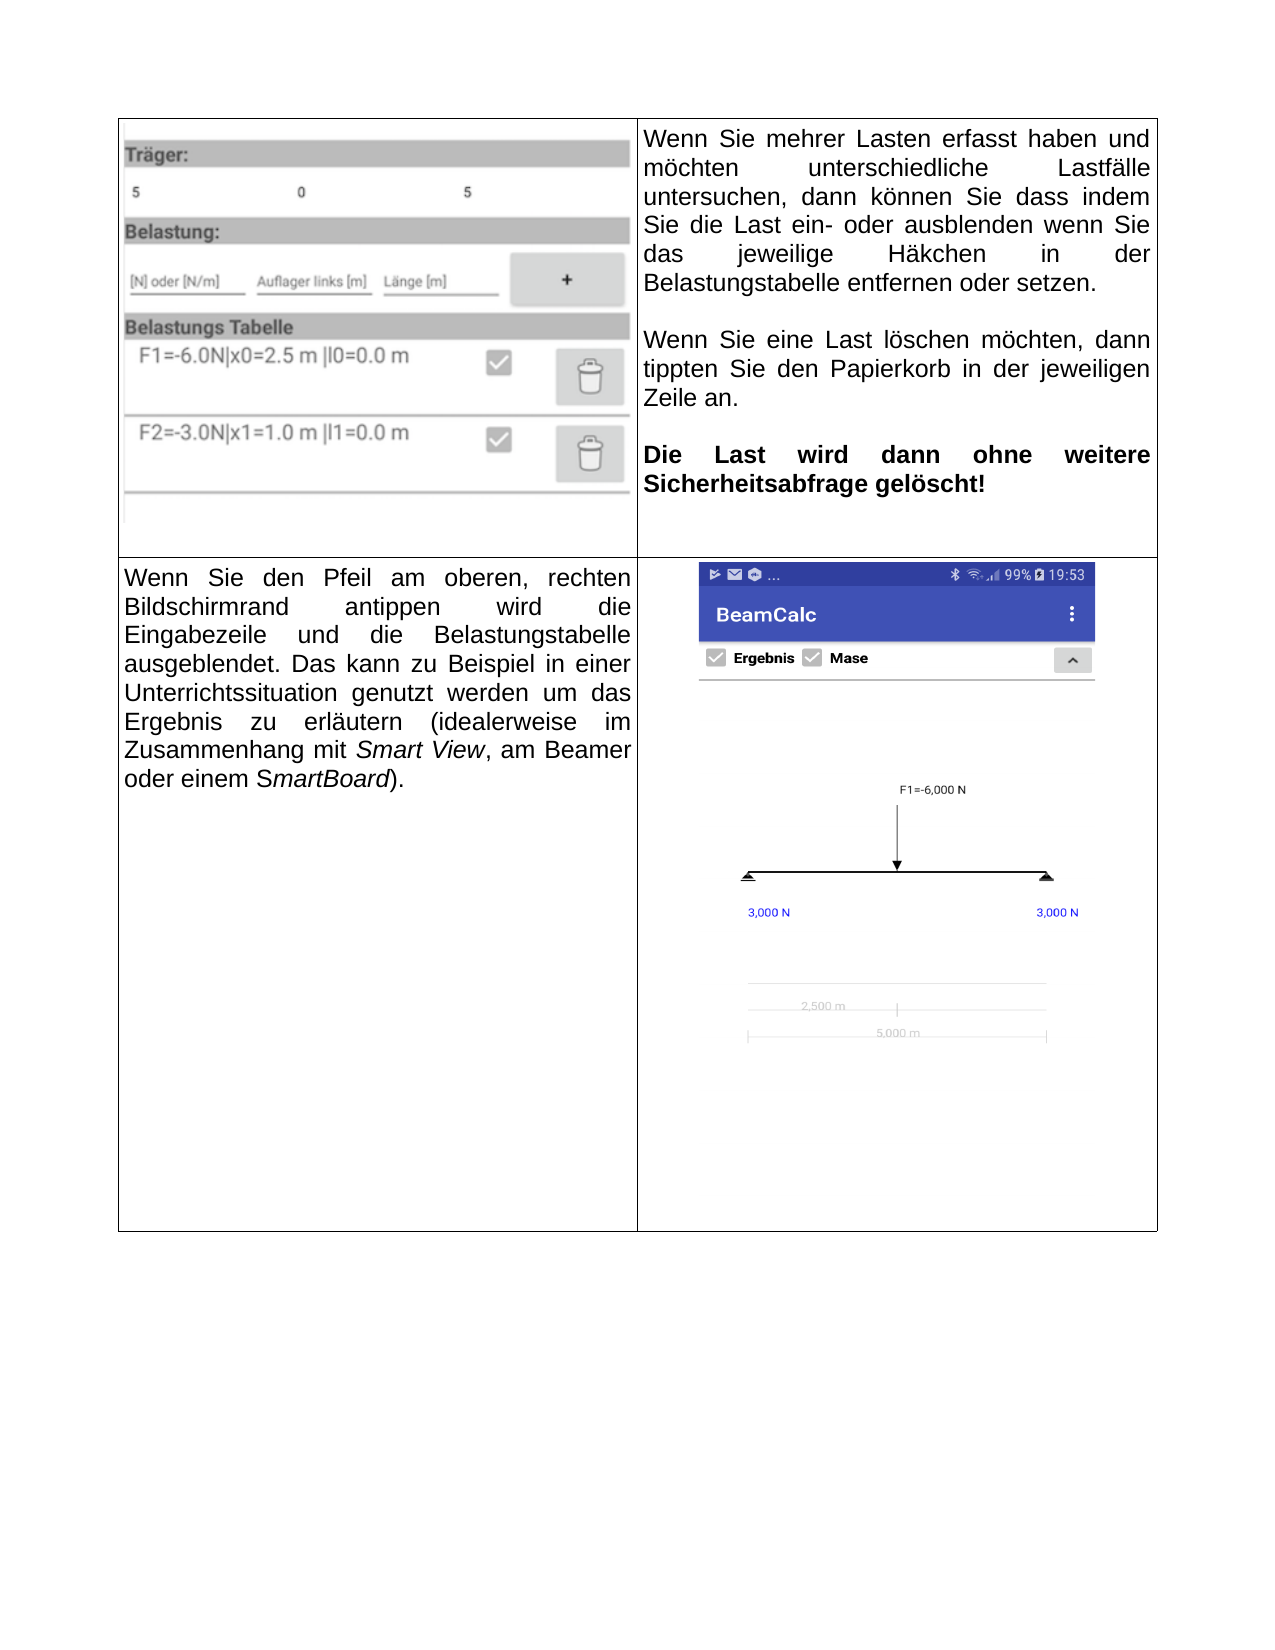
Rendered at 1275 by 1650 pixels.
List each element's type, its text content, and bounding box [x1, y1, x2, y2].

picture [698, 562, 1096, 1196]
table_cell [638, 558, 1157, 1231]
table_cell Wenn Sie den Pfeil am oberen, rechten Bildschirmrand antippen wird die Eingabezeile und die Belastungstabelle ausgeblendet. Das kann zu Beispiel in einer Unterrichtssituation genutzt werden um das Ergebnis zu erläutern (idealerweise im Zusammenhang mit Smart View, am Beamer oder einem SmartBoard). [119, 558, 637, 1231]
picture [123, 123, 632, 523]
table_header [119, 523, 637, 557]
table_header [119, 119, 637, 522]
table_header Wenn Sie mehrer Lasten erfasst haben und möchten unterschiedliche Lastfälle untersuchen, dann können Sie dass indem Sie die Last ein- oder ausblenden wenn Sie das jeweilige Häkchen in der Belastungstabelle entfernen oder setzen. Wenn Sie eine Last löschen möchten, dann tippten Sie den Papierkorb in der jeweiligen Zeile an. Die Last wird dann ohne weitere Sicherheitsabfrage gelöscht! [638, 119, 1157, 557]
